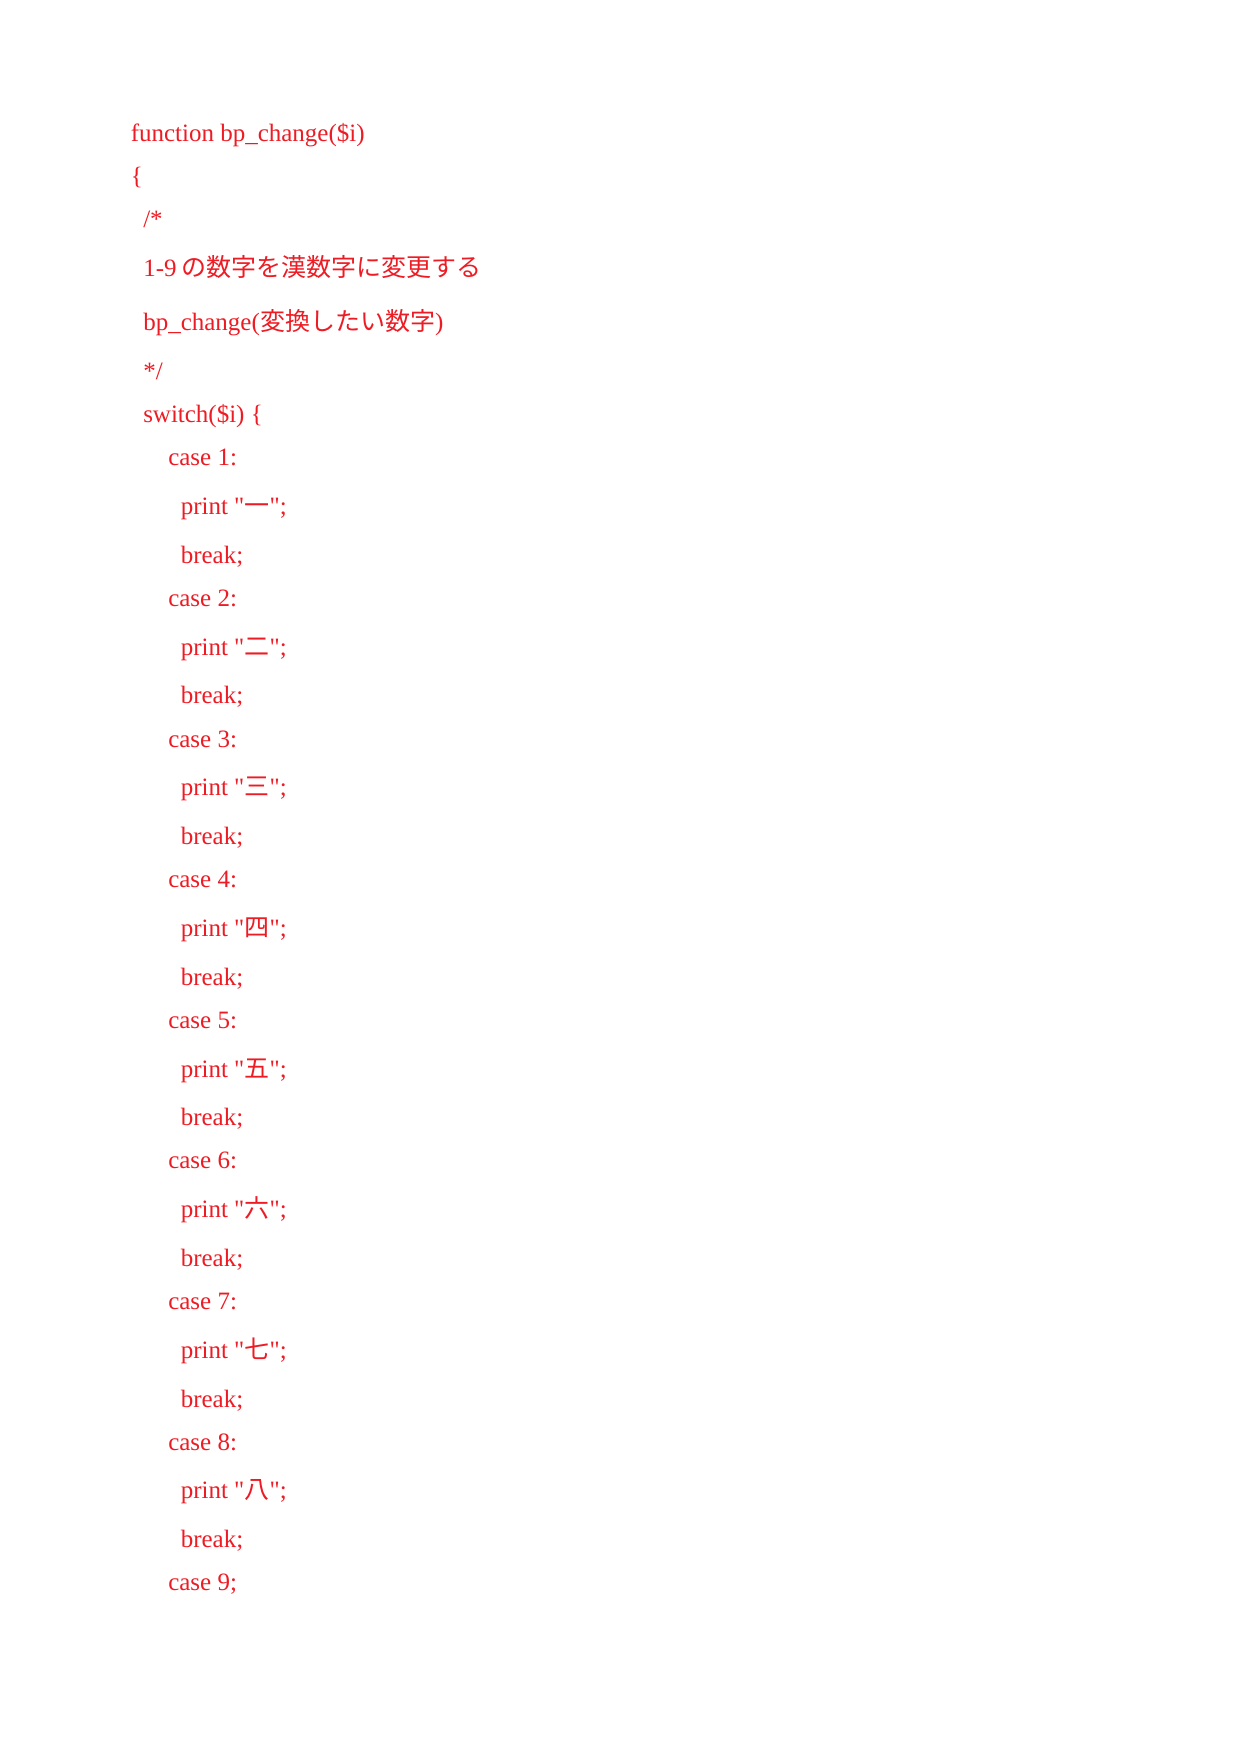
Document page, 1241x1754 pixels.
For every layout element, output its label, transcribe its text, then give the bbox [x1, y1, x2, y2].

text case 2: [118, 583, 1122, 612]
text */ [118, 356, 1122, 385]
text switch($i) { [118, 399, 1122, 428]
text { [118, 161, 1122, 190]
text break; [118, 1102, 1122, 1131]
text print "六"; [118, 1189, 1122, 1225]
text case 8: [118, 1427, 1122, 1456]
text break; [118, 1524, 1122, 1553]
text function bp_change($i) [118, 118, 1122, 147]
text /* [118, 204, 1122, 233]
text case 6: [118, 1146, 1122, 1174]
text break; [118, 1384, 1122, 1412]
text print "三"; [118, 767, 1122, 803]
text case 5: [118, 1005, 1122, 1034]
text break; [118, 962, 1122, 991]
text print "八"; [118, 1470, 1122, 1506]
text case 4: [118, 864, 1122, 893]
text case 1: [118, 442, 1122, 471]
text bp_change(変換したい数字) [118, 302, 1122, 338]
text print "二"; [118, 626, 1122, 662]
text 1-9の数字を漢数字に変更する [118, 247, 1122, 284]
text break; [118, 1243, 1122, 1272]
text print "一"; [118, 486, 1122, 522]
text case 7: [118, 1286, 1122, 1315]
text break; [118, 821, 1122, 850]
text print "七"; [118, 1329, 1122, 1366]
text break; [118, 540, 1122, 569]
text print "四"; [118, 907, 1122, 944]
text break; [118, 681, 1122, 709]
text case 3: [118, 724, 1122, 752]
text print "五"; [118, 1048, 1122, 1084]
text case 9; [118, 1567, 1122, 1596]
